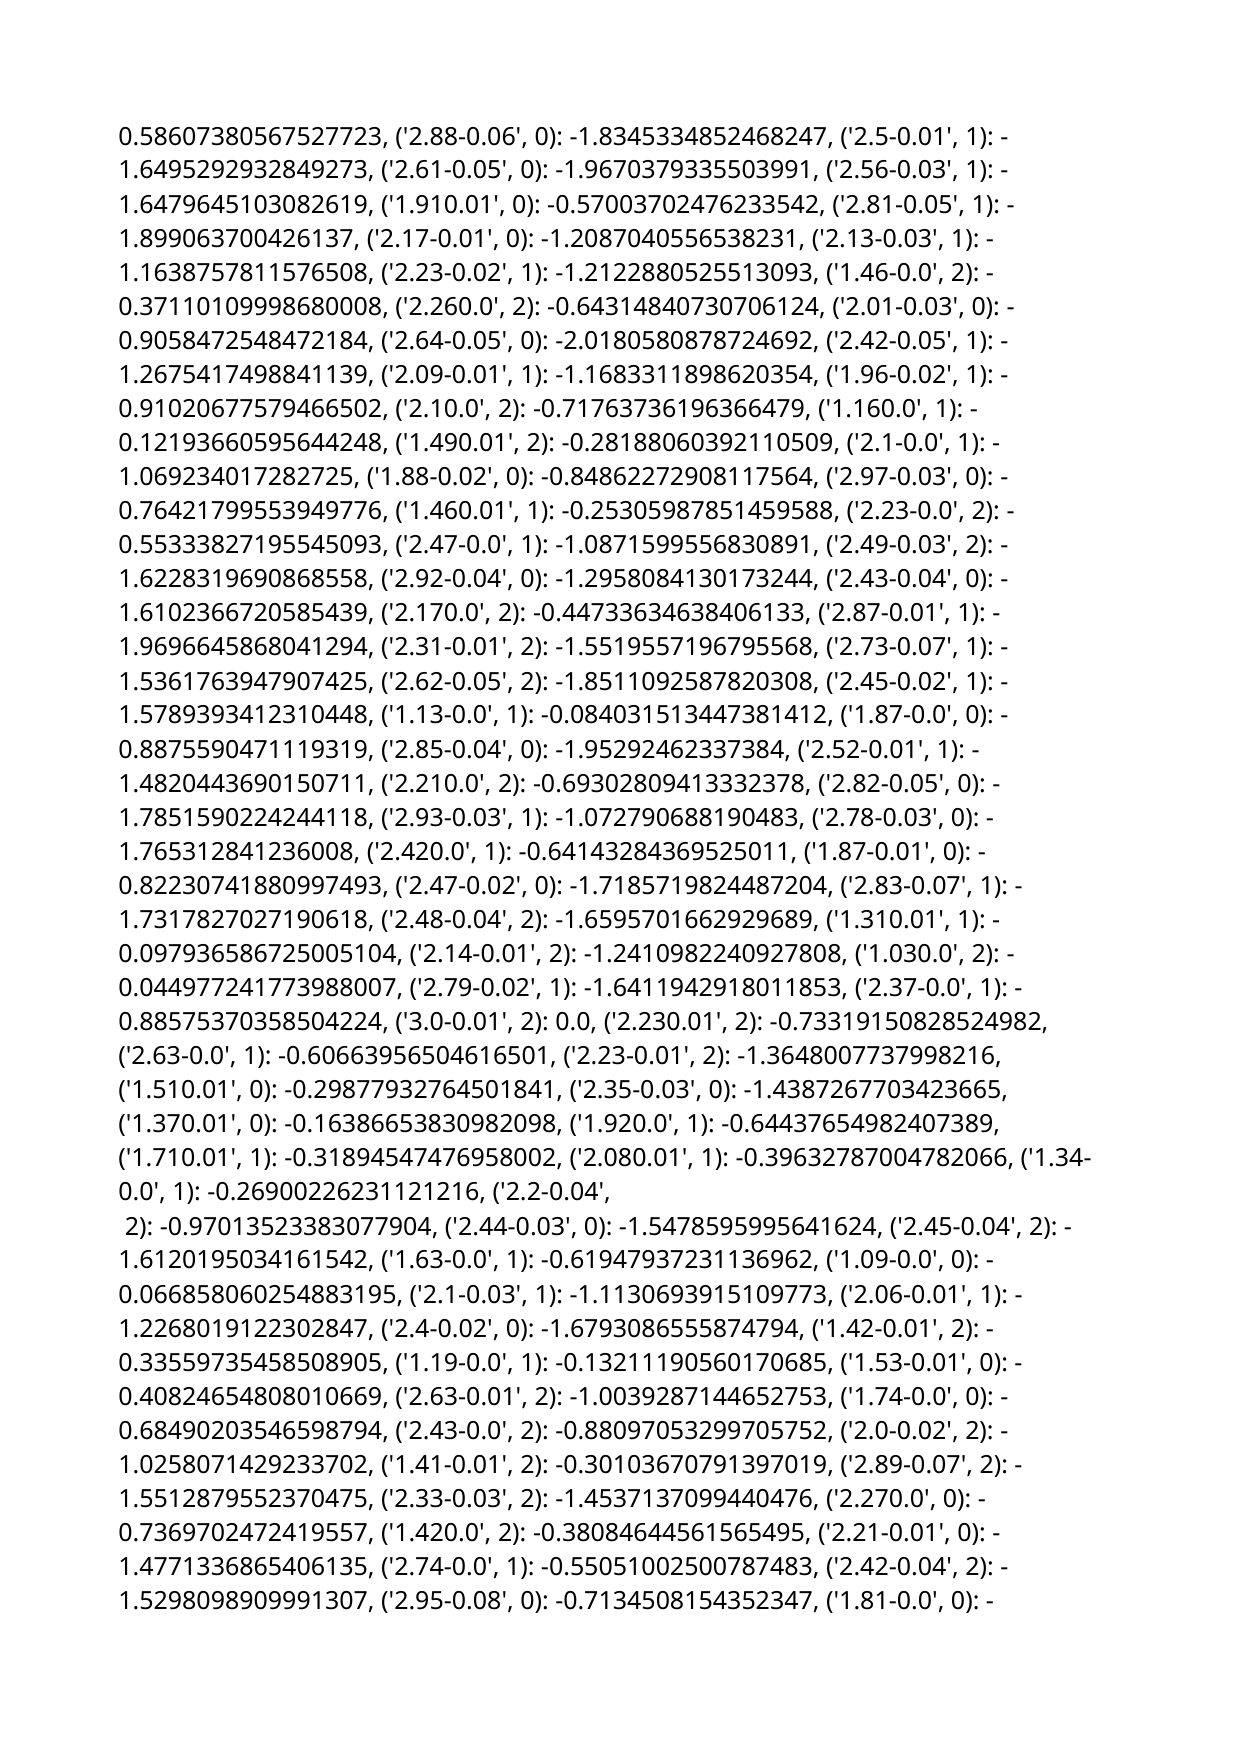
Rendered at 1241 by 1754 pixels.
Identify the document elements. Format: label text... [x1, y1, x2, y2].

text 2): -0.97013523383077904, ('2.44-0.03', 0): -1.5478595995641624, ('2.45-0.04', 2): -1.6120195034161542, ('1.63-0.0', 1): -0.61947937231136962, ('1.09-0.0', 0): -0.066858060254883195, ('2.1-0.03', 1): -1.1130693915109773, ('2.06-0.01', 1): -1.2268019122302847, ('2.4-0.02', 0): -1.6793086555874794, ('1.42-0.01', 2): -0.33559735458508905, ('1.19-0.0', 1): -0.13211190560170685, ('1.53-0.01', 0): -0.40824654808010669, ('2.63-0.01', 2): -1.0039287144652753, ('1.74-0.0', 0): -0.68490203546598794, ('2.43-0.0', 2): -0.88097053299705752, ('2.0-0.02', 2): -1.0258071429233702, ('1.41-0.01', 2): -0.30103670791397019, ('2.89-0.07', 2): -1.5512879552370475, ('2.33-0.03', 2): -1.4537137099440476, ('2.270.0', 0): -0.7369702472419557, ('1.420.0', 2): -0.38084644561565495, ('2.21-0.01', 0): -1.4771336865406135, ('2.74-0.0', 1): -0.55051002500787483, ('2.42-0.04', 2): -1.5298098909991307, ('2.95-0.08', 0): -0.7134508154352347, ('1.81-0.0', 0): [118, 1208, 1122, 1617]
text -0.58607380567527723, ('2.88-0.06', 0): -1.8345334852468247, ('2.5-0.01', 1): -1.6495292932849273, ('2.61-0.05', 0): -1.9670379335503991, ('2.56-0.03', 1): -1.6479645103082619, ('1.910.01', 0): -0.57003702476233542, ('2.81-0.05', 1): -1.899063700426137, ('2.17-0.01', 0): -1.2087040556538231, ('2.13-0.03', 1): -1.1638757811576508, ('2.23-0.02', 1): -1.2122880525513093, ('1.46-0.0', 2): -0.37110109998680008, ('2.260.0', 2): -0.64314840730706124, ('2.01-0.03', 0): -0.9058472548472184, ('2.64-0.05', 0): -2.0180580878724692, ('2.42-0.05', 1): -1.2675417498841139, ('2.09-0.01', 1): -1.1683311898620354, ('1.96-0.02', 1): -0.91020677579466502, ('2.10.0', 2): -0.71763736196366479, ('1.160.0', 1): -0.12193660595644248, ('1.490.01', 2): -0.28188060392110509, ('2.1-0.0', 1): -1.069234017282725, ('1.88-0.02', 0): -0.84862272908117564, ('2.97-0.03', 0): -0.76421799553949776, ('1.460.01', 1): -0.25305987851459588, ('2.23-0.0', 2): -0.55333827195545093, ('2.47-0.0', 1): -1.0871599556830891, ('2.49-0.03', 2): -1.6228319690868558, ('2.92-0.04', 0): -1.2958084130173244, ('2.43-0.04', 0): -1.6102366720585439, ('2.170.0', 2): -0.44733634638406133, ('2.87-0.01', 1): -1.9696645868041294, ('2.31-0.01', 2): -1.5519557196795568, ('2.73-0.07', 1): -1.5361763947907425, ('2.62-0.05', 2): -1.8511092587820308, ('2.45-0.02', 1): -1.5789393412310448, ('1.13-0.0', 1): -0.084031513447381412, ('1.87-0.0', 0): -0.8875590471119319, ('2.85-0.04', 0): -1.95292462337384, ('2.52-0.01', 1): -1.4820443690150711, ('2.210.0', 2): -0.69302809413332378, ('2.82-0.05', 0): -1.7851590224244118, ('2.93-0.03', 1): -1.072790688190483, ('2.78-0.03', 0): -1.765312841236008, ('2.420.0', 1): -0.64143284369525011, ('1.87-0.01', 0): -0.82230741880997493, ('2.47-0.02', 0): -1.7185719824487204, ('2.83-0.07', 1): -1.7317827027190618, ('2.48-0.04', 2): -1.6595701662929689, ('1.310.01', 1): -0.097936586725005104, ('2.14-0.01', 2): -1.2410982240927808, ('1.030.0', 2): -0.044977241773988007, ('2.79-0.02', 1): -1.6411942918011853, ('2.37-0.0', 1): -0.88575370358504224, ('3.0-0.01', 2): 0.0, ('2.230.01', 2): -0.73319150828524982, ('2.63-0.0', 1): -0.60663956504616501, ('2.23-0.01', 2): -1.3648007737998216, ('1.510.01', 0): -0.29877932764501841, ('2.35-0.03', 0): -1.4387267703423665, ('1.370.01', 0): -0.16386653830982098, ('1.920.0', 1): -0.64437654982407389, ('1.710.01', 1): -0.31894547476958002, ('2.080.01', 1): -0.39632787004782066, ('1.34-0.0', 1): -0.26900226231121216, ('2.2-0.04', [118, 118, 1122, 1208]
